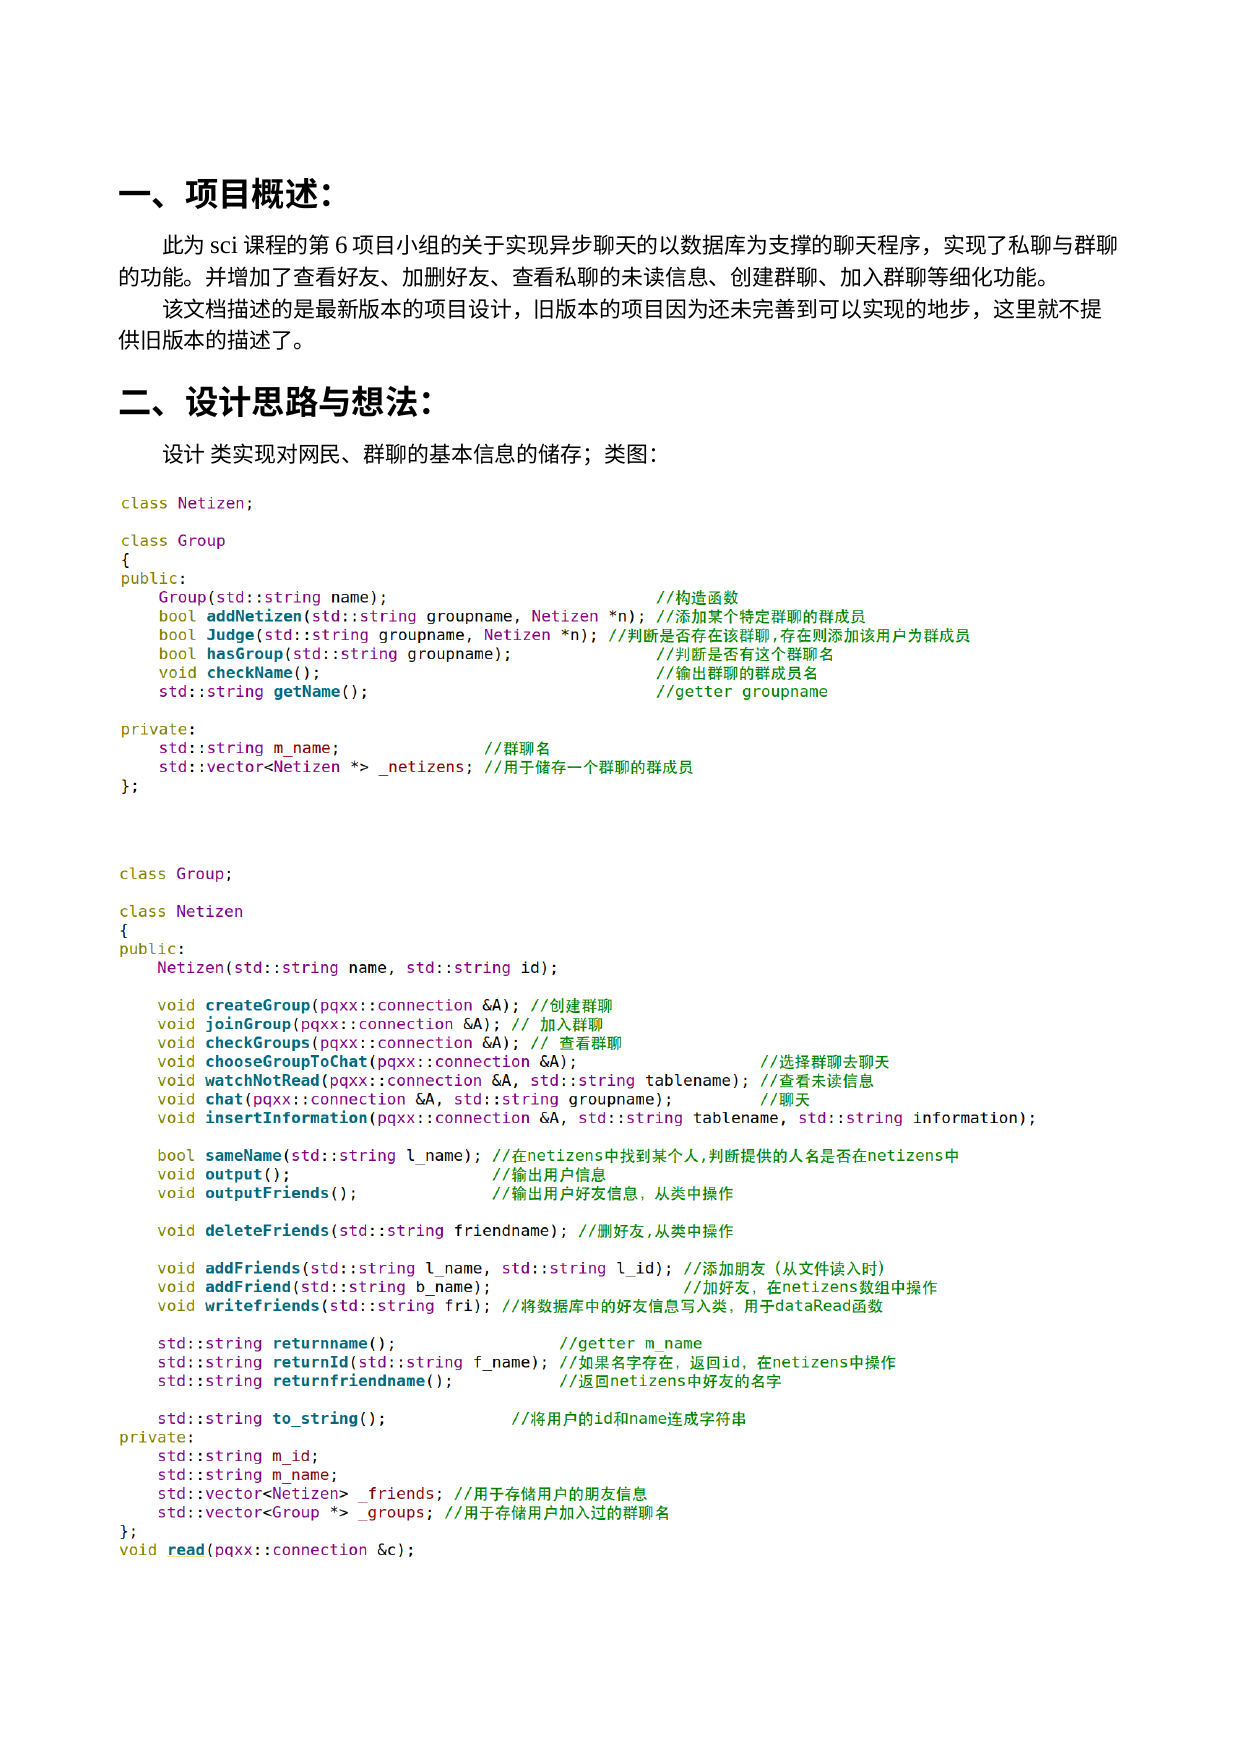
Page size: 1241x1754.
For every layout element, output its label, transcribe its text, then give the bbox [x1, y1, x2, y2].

subtitle 二、设计思路与想法： [118, 376, 1122, 424]
picture [118, 487, 1123, 795]
subtitle 一、项目概述： [118, 168, 1122, 216]
picture [118, 865, 1123, 1557]
text 设计 类实现对网民、群聊的基本信息的储存；类图： [118, 437, 1122, 468]
text 该文档描述的是最新版本的项目设计，旧版本的项目因为还未完善到可以实现的地步，这里就不提供旧版本的描述了。 [118, 292, 1122, 355]
text 此为sci课程的第6项目小组的关于实现异步聊天的以数据库为支撑的聊天程序，实现了私聊与群聊的功能。并增加了查看好友、加删好友、查看私聊的未读信息、创建群聊、加入群聊等细化功能。 [118, 228, 1122, 292]
